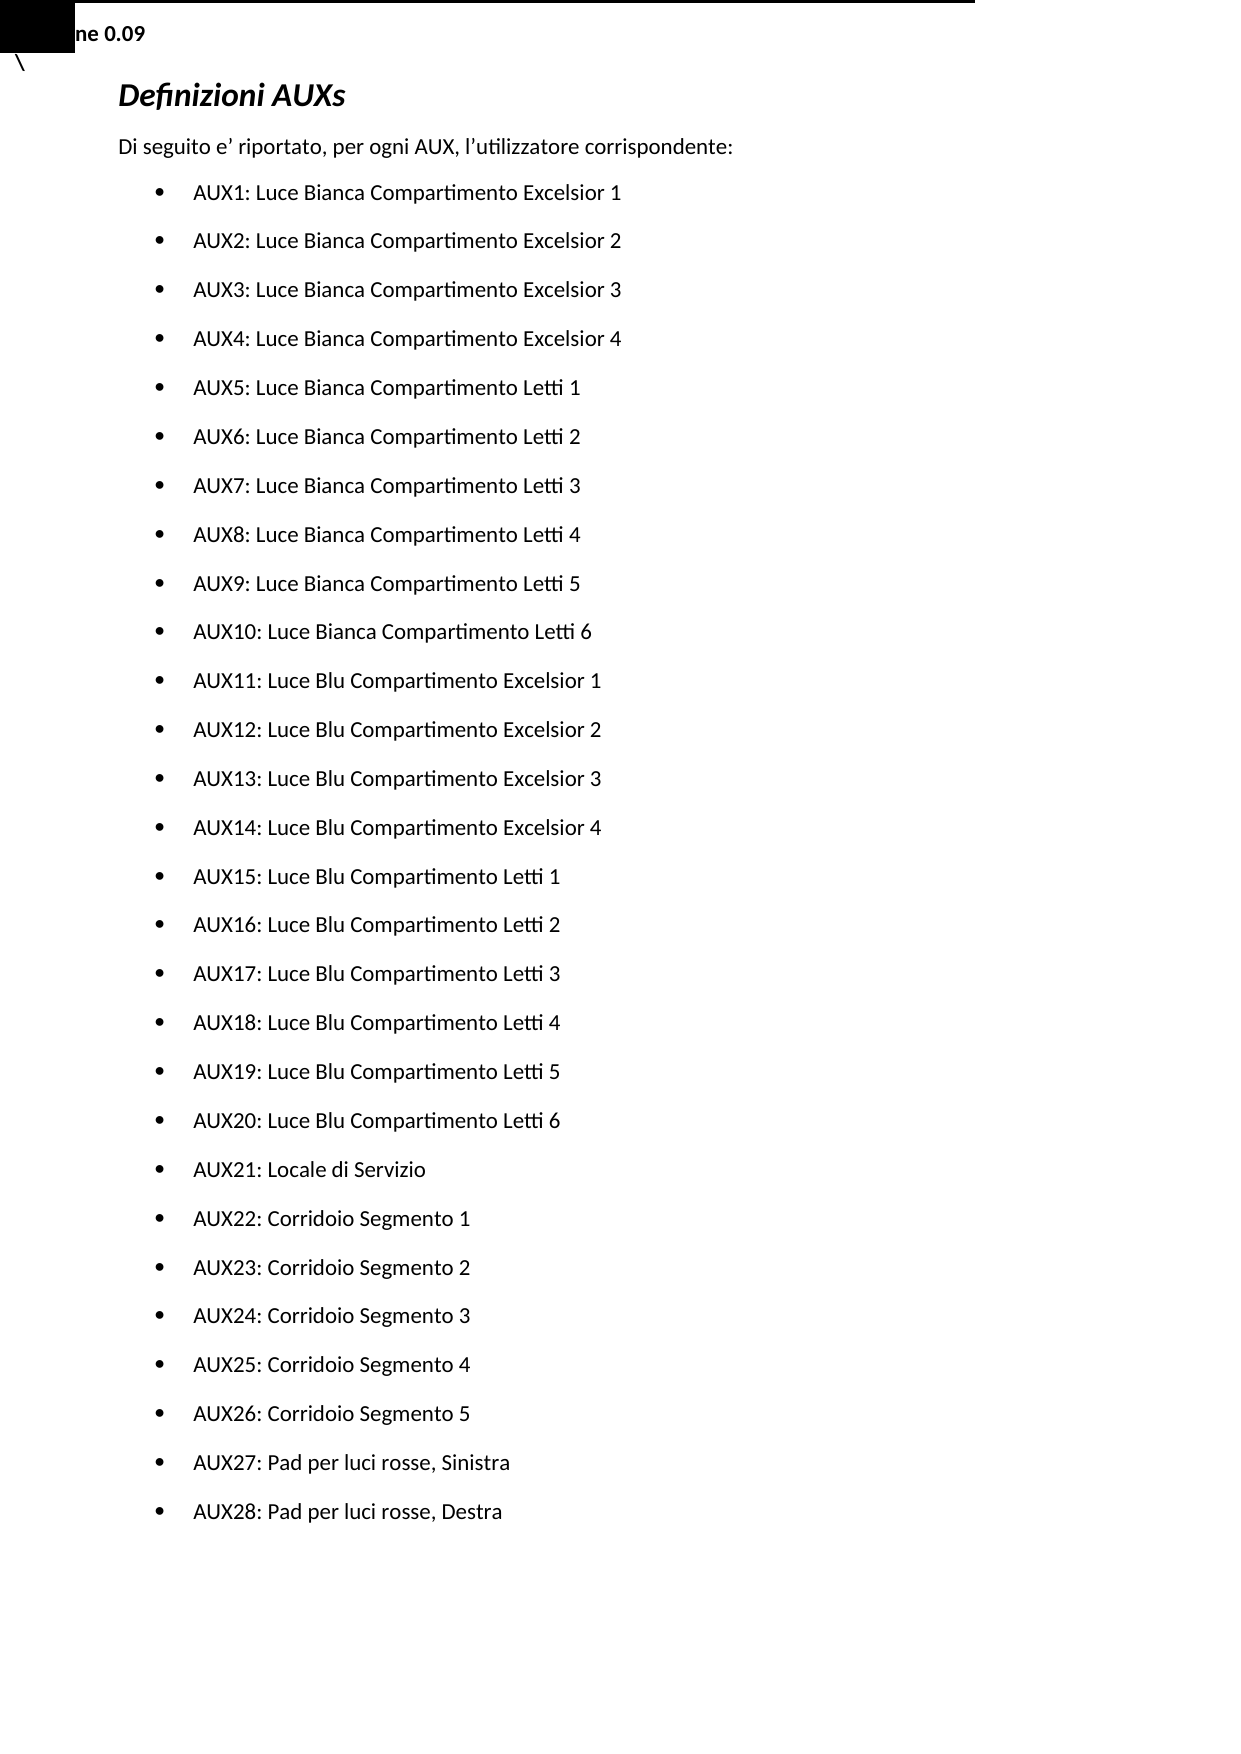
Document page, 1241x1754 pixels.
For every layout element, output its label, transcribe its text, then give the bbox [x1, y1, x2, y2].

list AUX8: Luce Bianca Compartimento Letti 4 [156, 520, 1122, 548]
list AUX21: Locale di Servizio [156, 1155, 1122, 1183]
list AUX3: Luce Bianca Compartimento Excelsior 3 [156, 276, 1122, 303]
text Di seguito e’ riportato, per ogni AUX, l’utilizzatore corrispondente: [118, 132, 1122, 160]
list AUX26: Corridoio Segmento 5 [156, 1399, 1122, 1427]
list AUX17: Luce Blu Compartimento Letti 3 [156, 959, 1122, 987]
list AUX18: Luce Blu Compartimento Letti 4 [156, 1008, 1122, 1036]
list AUX1: Luce Bianca Compartimento Excelsior 1 [156, 178, 1122, 206]
list AUX13: Luce Blu Compartimento Excelsior 3 [156, 764, 1122, 792]
list AUX5: Luce Bianca Compartimento Letti 1 [156, 373, 1122, 401]
list AUX22: Corridoio Segmento 1 [156, 1204, 1122, 1232]
list AUX20: Luce Blu Compartimento Letti 6 [156, 1106, 1122, 1134]
list AUX10: Luce Bianca Compartimento Letti 6 [156, 617, 1122, 646]
subtitle Definizioni AUXs [118, 74, 1122, 114]
list AUX28: Pad per luci rosse, Destra [156, 1497, 1122, 1525]
list AUX6: Luce Bianca Compartimento Letti 2 [156, 422, 1122, 450]
list AUX2: Luce Bianca Compartimento Excelsior 2 [156, 227, 1122, 255]
list AUX7: Luce Bianca Compartimento Letti 3 [156, 471, 1122, 499]
list AUX12: Luce Blu Compartimento Excelsior 2 [156, 715, 1122, 743]
list AUX25: Corridoio Segmento 4 [156, 1350, 1122, 1378]
list AUX23: Corridoio Segmento 2 [156, 1253, 1122, 1281]
list AUX19: Luce Blu Compartimento Letti 5 [156, 1057, 1122, 1085]
list AUX9: Luce Bianca Compartimento Letti 5 [156, 569, 1122, 597]
list AUX11: Luce Blu Compartimento Excelsior 1 [156, 666, 1122, 694]
list AUX14: Luce Blu Compartimento Excelsior 4 [156, 813, 1122, 841]
list AUX27: Pad per luci rosse, Sinistra [156, 1448, 1122, 1476]
list AUX15: Luce Blu Compartimento Letti 1 [156, 862, 1122, 890]
list AUX4: Luce Bianca Compartimento Excelsior 4 [156, 324, 1122, 352]
list AUX24: Corridoio Segmento 3 [156, 1301, 1122, 1329]
list AUX16: Luce Blu Compartimento Letti 2 [156, 911, 1122, 939]
